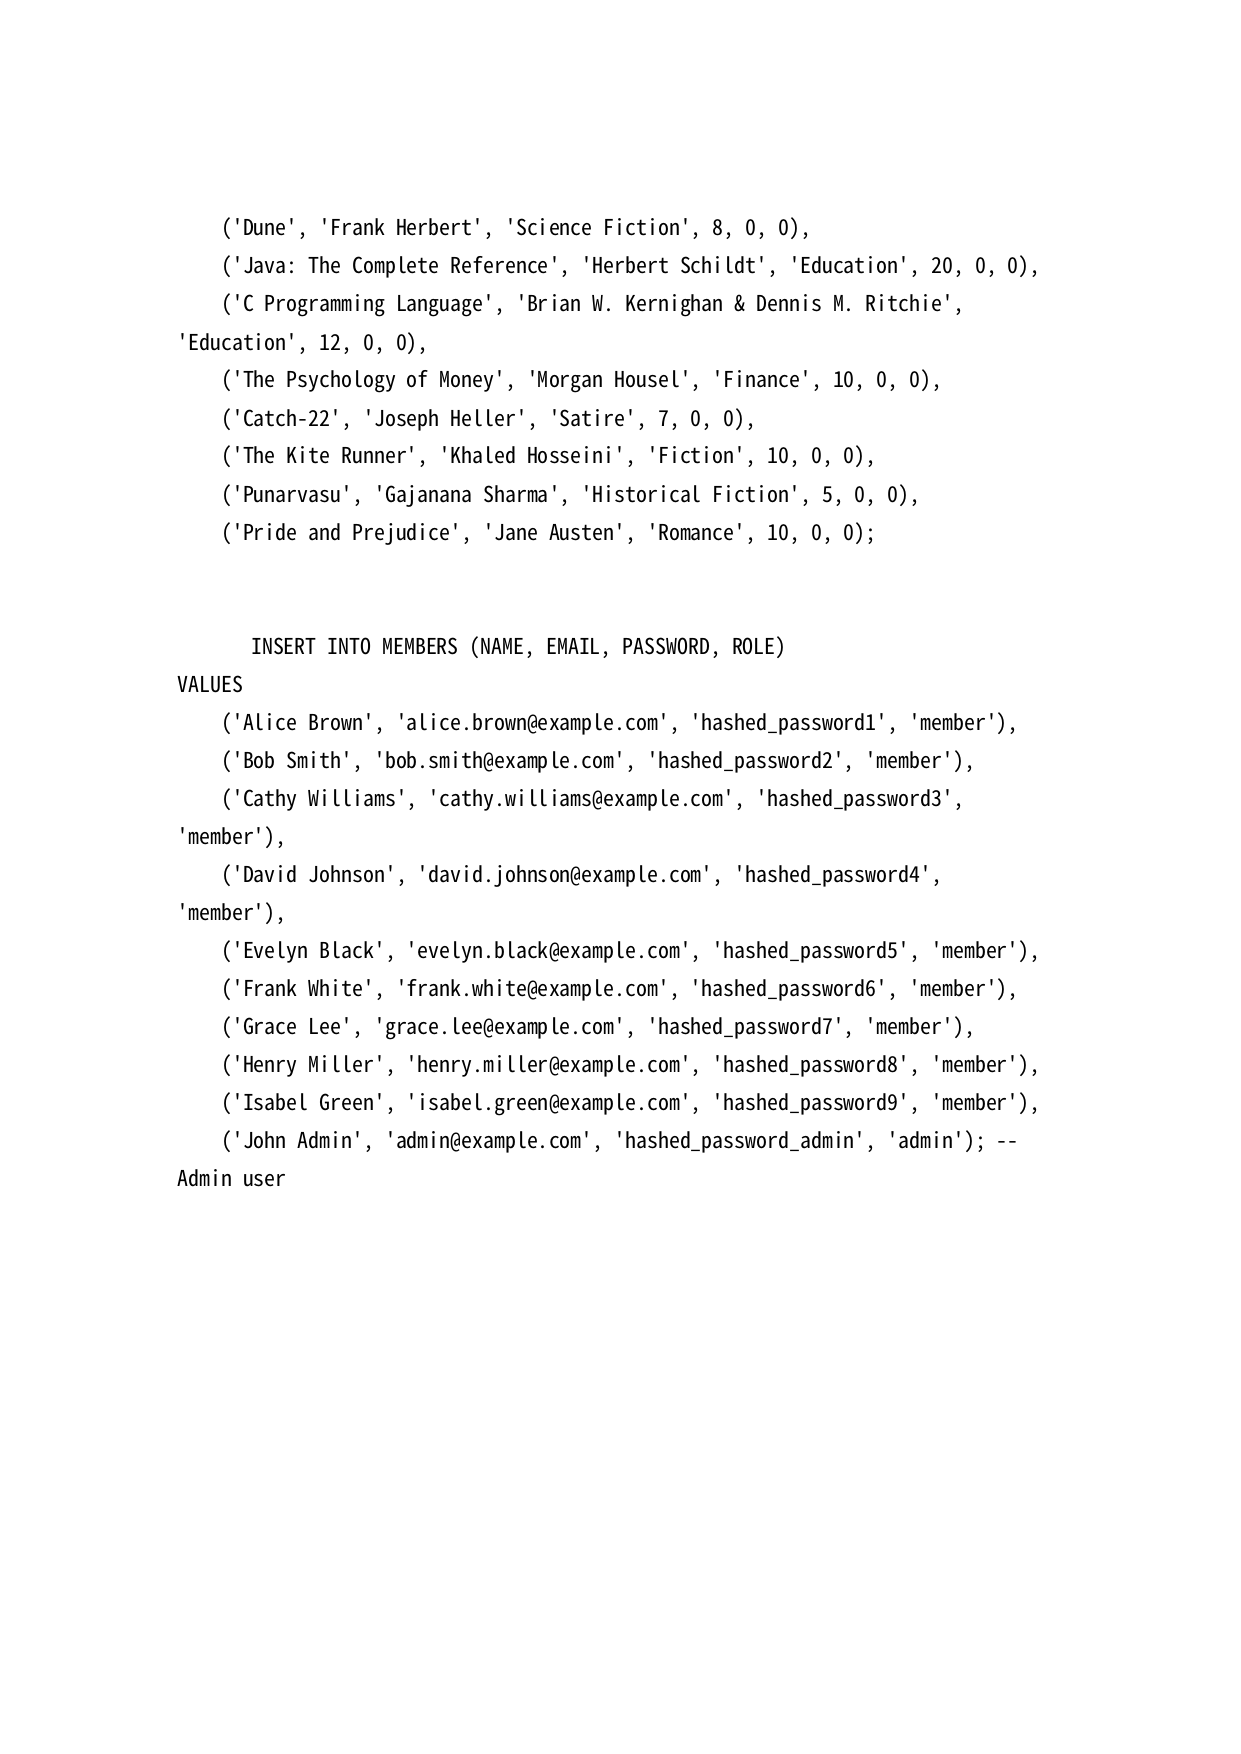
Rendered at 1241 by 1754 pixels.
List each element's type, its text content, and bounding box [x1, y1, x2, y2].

text ('The Psychology of Money', 'Morgan Housel', 'Finance', 10, 0, 0), [177, 359, 1063, 397]
text ('Cathy Williams', 'cathy.williams@example.com', 'hashed_password3', 'member'), [177, 778, 1063, 854]
text ('The Kite Runner', 'Khaled Hosseini', 'Fiction', 10, 0, 0), [177, 435, 1063, 473]
text ('Henry Miller', 'henry.miller@example.com', 'hashed_password8', 'member'), [177, 1044, 1063, 1082]
text ('Frank White', 'frank.white@example.com', 'hashed_password6', 'member'), [177, 968, 1063, 1006]
text VALUES [177, 663, 1063, 702]
text INSERT INTO MEMBERS (NAME, EMAIL, PASSWORD, ROLE) [177, 626, 1063, 663]
text ('Bob Smith', 'bob.smith@example.com', 'hashed_password2', 'member'), [177, 739, 1063, 778]
text ('Evelyn Black', 'evelyn.black@example.com', 'hashed_password5', 'member'), [177, 930, 1063, 968]
text ('John Admin', 'admin@example.com', 'hashed_password_admin', 'admin'); -- Admin user [177, 1120, 1063, 1196]
text ('Grace Lee', 'grace.lee@example.com', 'hashed_password7', 'member'), [177, 1006, 1063, 1044]
text ('Java: The Complete Reference', 'Herbert Schildt', 'Education', 20, 0, 0), [177, 245, 1063, 283]
text ('Dune', 'Frank Herbert', 'Science Fiction', 8, 0, 0), [177, 207, 1063, 245]
text ('David Johnson', 'david.johnson@example.com', 'hashed_password4', 'member'), [177, 854, 1063, 930]
text ('C Programming Language', 'Brian W. Kernighan & Dennis M. Ritchie', 'Education', 12, 0, 0), [177, 283, 1063, 359]
text ('Isabel Green', 'isabel.green@example.com', 'hashed_password9', 'member'), [177, 1082, 1063, 1120]
text ('Punarvasu', 'Gajanana Sharma', 'Historical Fiction', 5, 0, 0), [177, 473, 1063, 511]
text ('Alice Brown', 'alice.brown@example.com', 'hashed_password1', 'member'), [177, 702, 1063, 739]
text ('Pride and Prejudice', 'Jane Austen', 'Romance', 10, 0, 0); [177, 511, 1063, 549]
text ('Catch-22', 'Joseph Heller', 'Satire', 7, 0, 0), [177, 397, 1063, 435]
